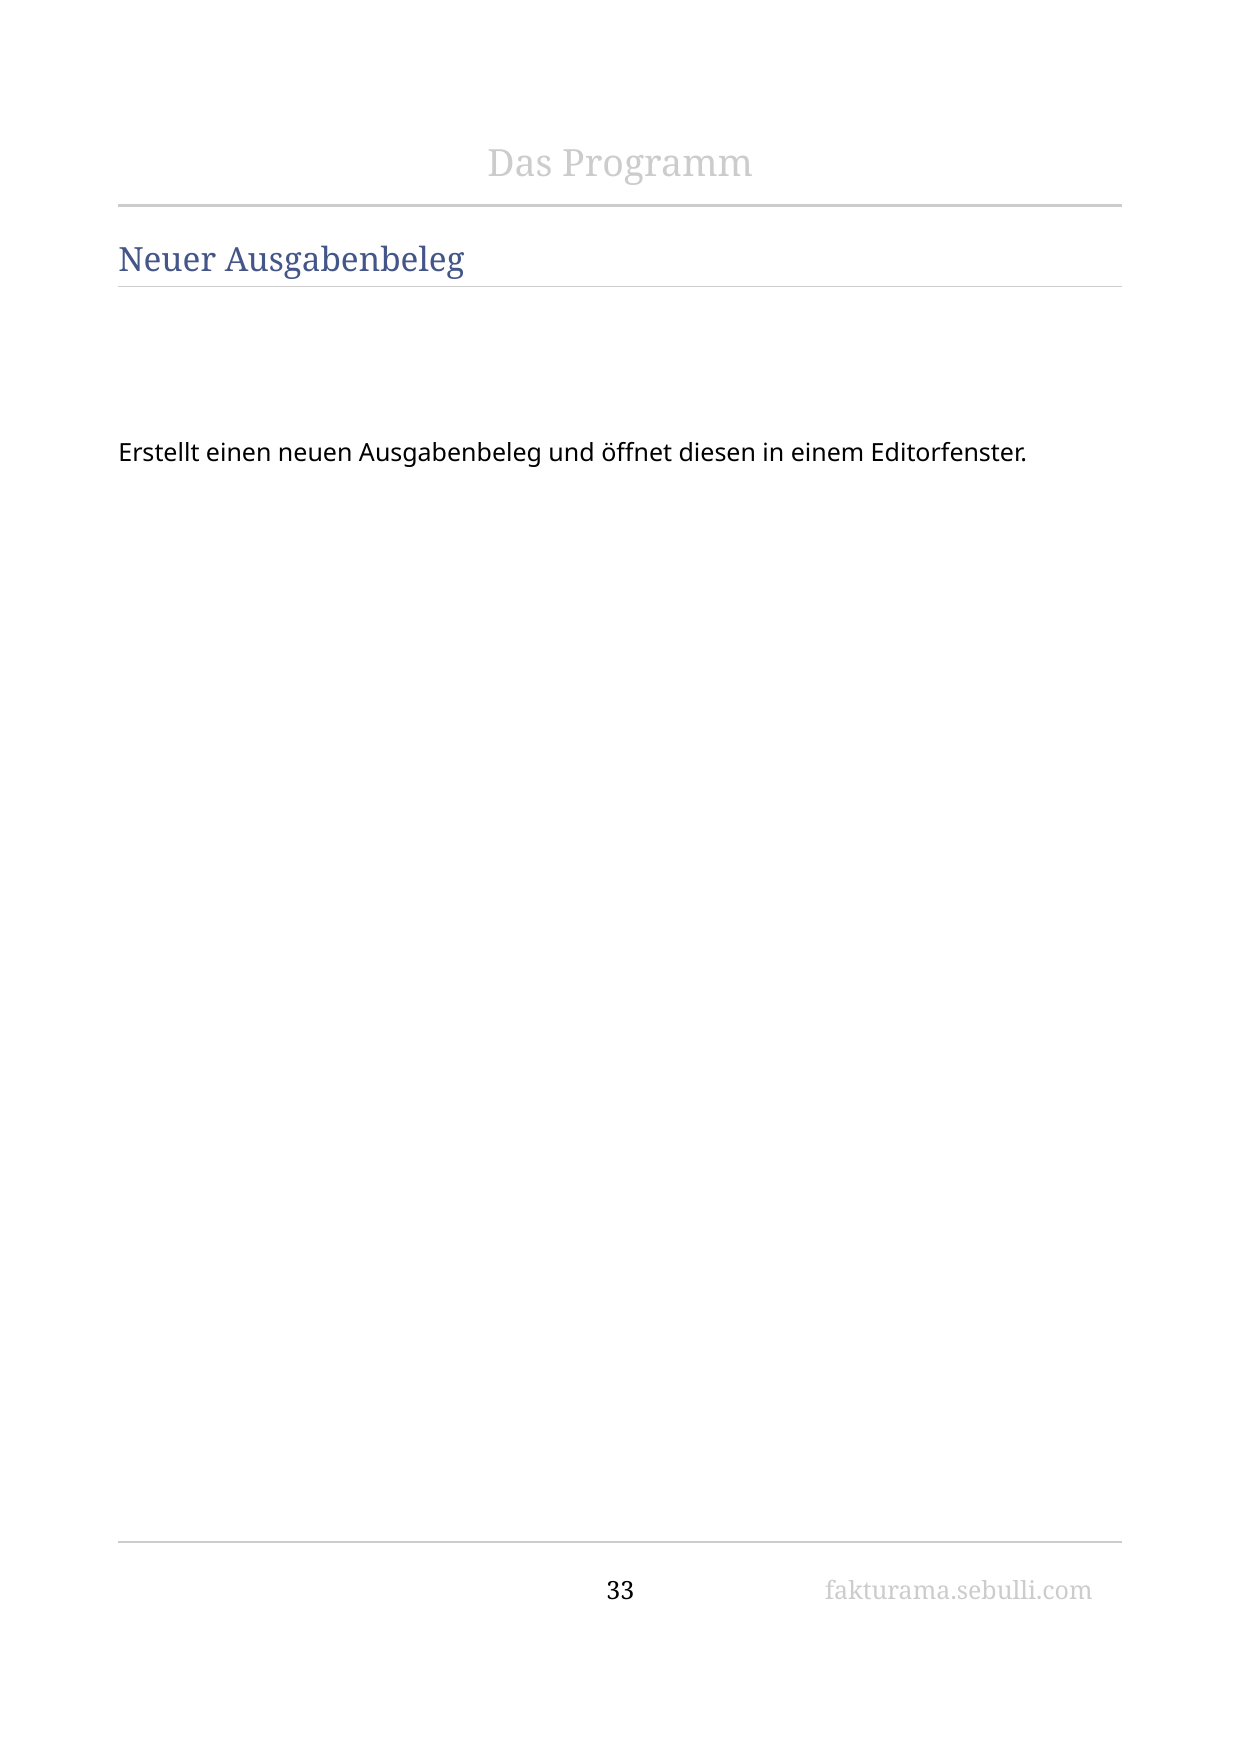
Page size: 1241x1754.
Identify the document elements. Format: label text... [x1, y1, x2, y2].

text Erstellt einen neuen Ausgabenbeleg und öffnet diesen in einem Editorfenster. [118, 435, 1122, 469]
subtitle Neuer Ausgabenbeleg [118, 236, 1122, 286]
